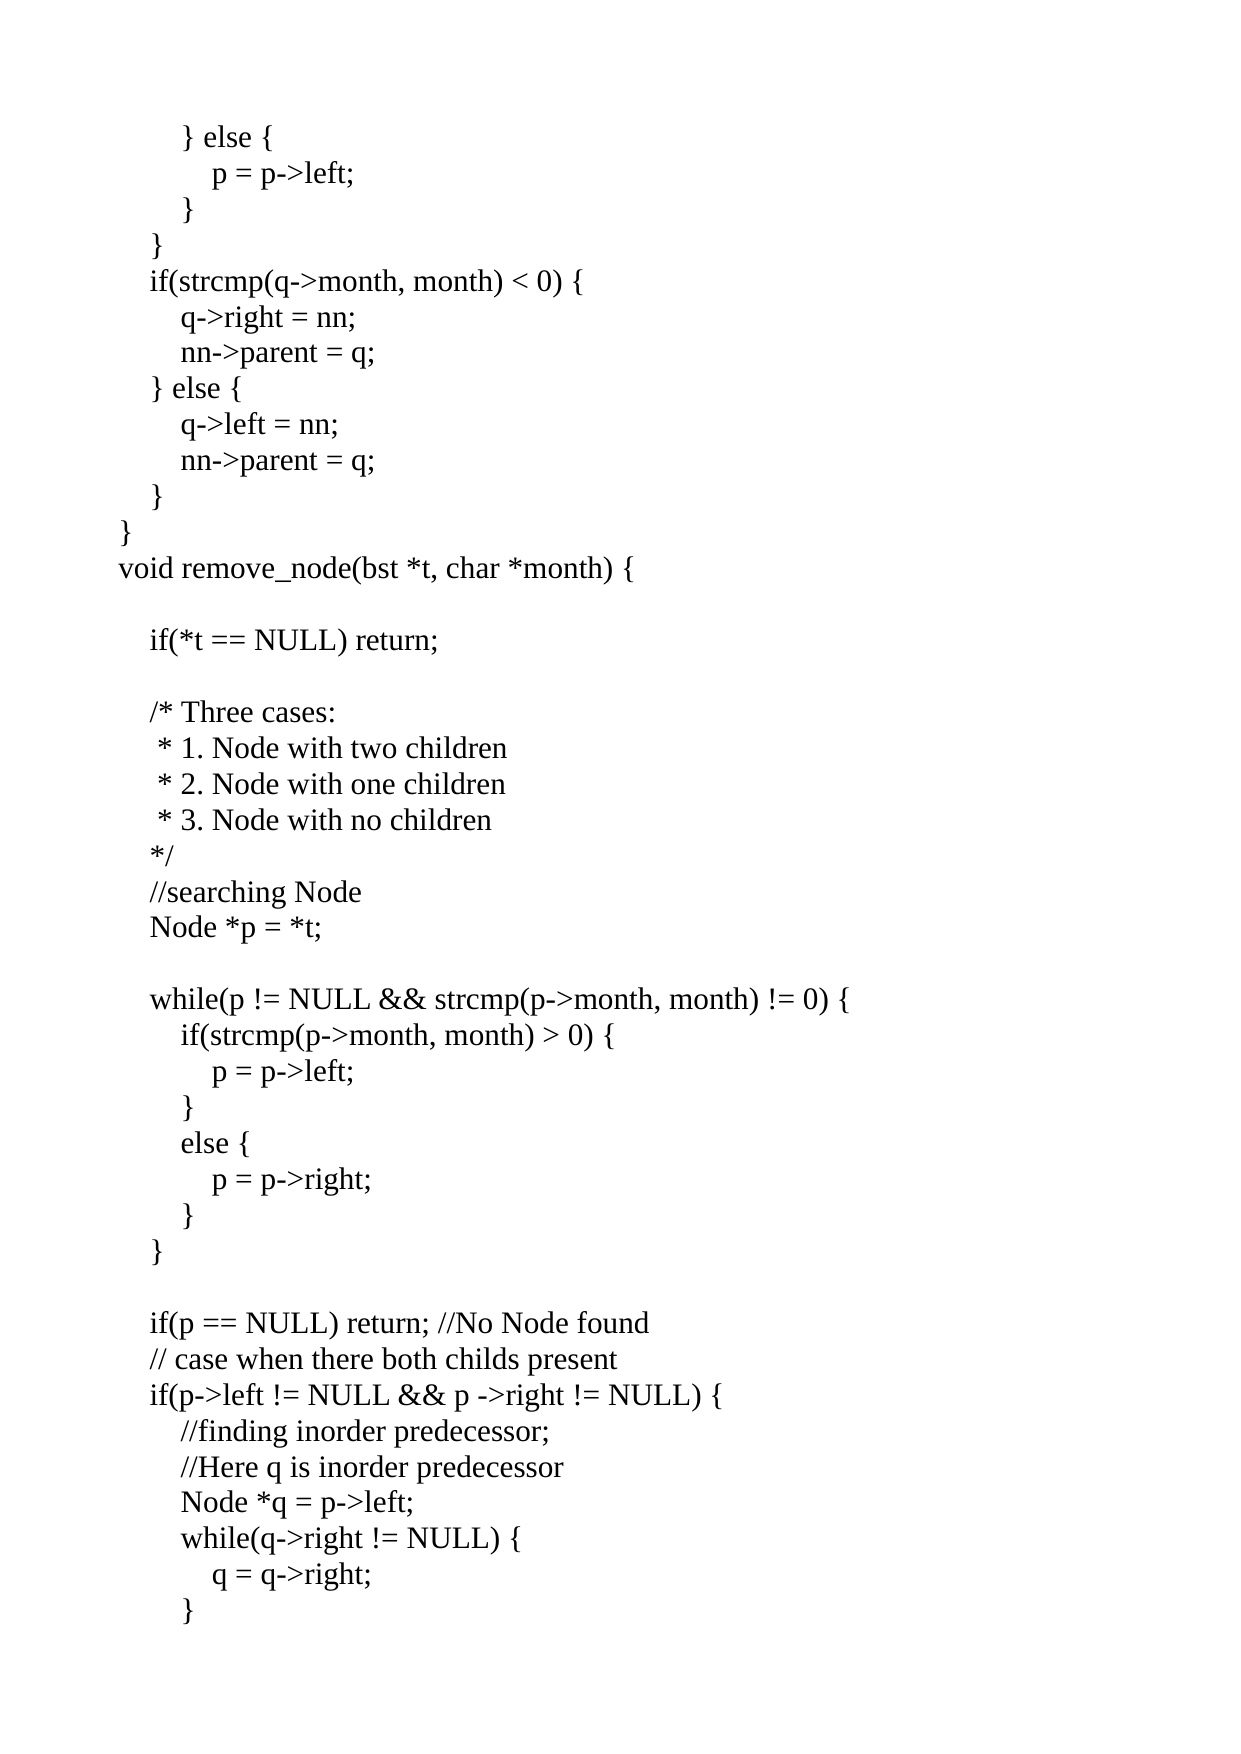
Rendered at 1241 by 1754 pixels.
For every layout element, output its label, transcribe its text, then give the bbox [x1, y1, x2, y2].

text } [118, 1196, 1122, 1232]
text q = q->right; [118, 1556, 1122, 1592]
text if(strcmp(p->month, month) > 0) { [118, 1017, 1122, 1052]
text nn->parent = q; [118, 442, 1122, 477]
text p = p->left; [118, 1052, 1122, 1088]
text while(q->right != NULL) { [118, 1520, 1122, 1556]
text p = p->right; [118, 1160, 1122, 1196]
text // case when there both childs present [118, 1340, 1122, 1376]
text q->left = nn; [118, 406, 1122, 442]
text /* Three cases: [118, 693, 1122, 729]
text * 3. Node with no children [118, 801, 1122, 837]
text nn->parent = q; [118, 334, 1122, 370]
text //searching Node [118, 873, 1122, 909]
text Node *q = p->left; [118, 1484, 1122, 1520]
text //finding inorder predecessor; [118, 1412, 1122, 1448]
text if(p == NULL) return; //No Node found [118, 1304, 1122, 1340]
text //Here q is inorder predecessor [118, 1448, 1122, 1484]
text } [118, 1232, 1122, 1268]
text */ [118, 837, 1122, 873]
text else { [118, 1124, 1122, 1160]
text } [118, 1088, 1122, 1124]
text } [118, 513, 1122, 549]
text } [118, 1592, 1122, 1627]
text } [118, 226, 1122, 262]
text if(strcmp(q->month, month) < 0) { [118, 262, 1122, 298]
text } else { [118, 118, 1122, 154]
text * 2. Node with one children [118, 765, 1122, 801]
text } [118, 190, 1122, 226]
text if(p->left != NULL && p ->right != NULL) { [118, 1376, 1122, 1412]
text q->right = nn; [118, 298, 1122, 334]
text if(*t == NULL) return; [118, 621, 1122, 657]
text p = p->left; [118, 154, 1122, 190]
text } [118, 477, 1122, 513]
text void remove_node(bst *t, char *month) { [118, 549, 1122, 585]
text } else { [118, 370, 1122, 406]
text * 1. Node with two children [118, 729, 1122, 765]
text Node *p = *t; [118, 909, 1122, 945]
text while(p != NULL && strcmp(p->month, month) != 0) { [118, 981, 1122, 1017]
